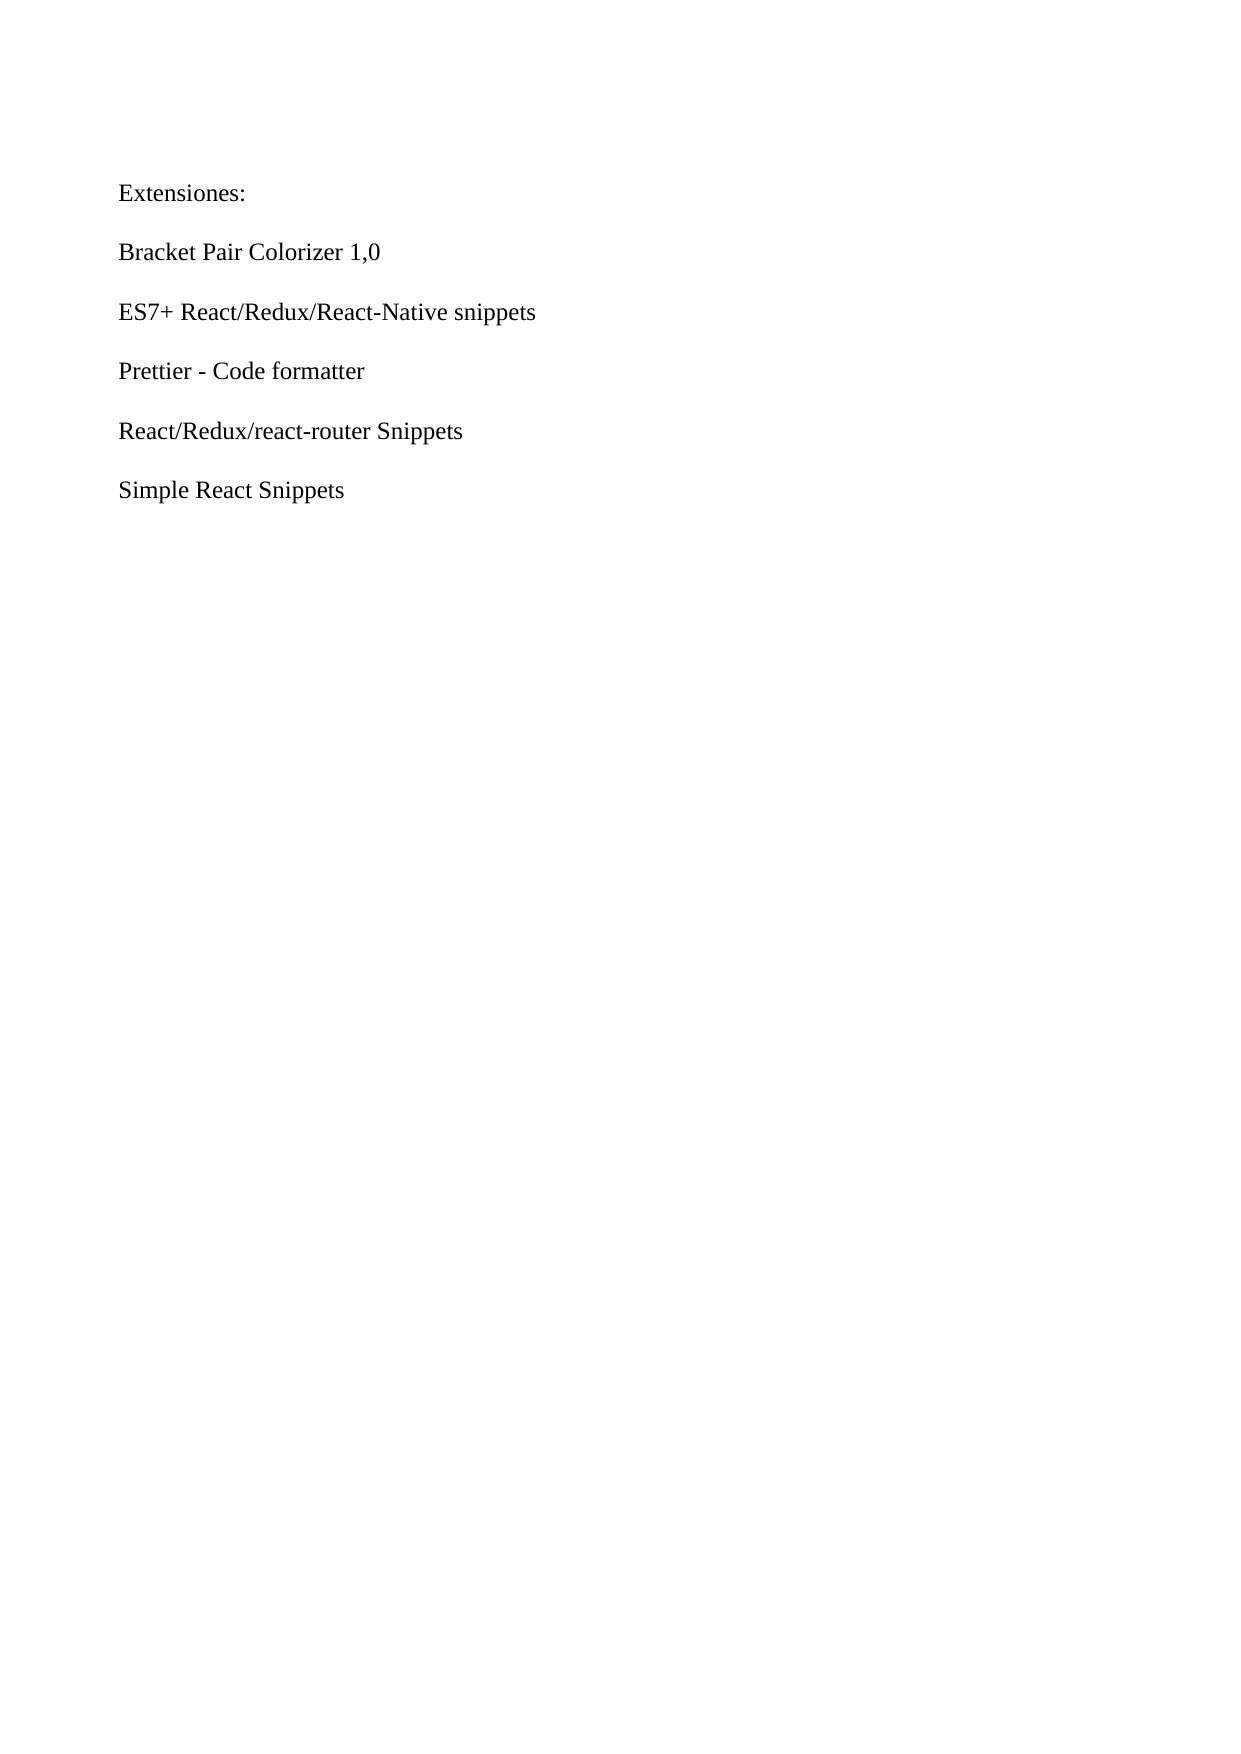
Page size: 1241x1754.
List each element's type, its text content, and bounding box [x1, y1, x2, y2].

text Bracket Pair Colorizer 1,0 [118, 237, 1122, 266]
text React/Redux/react-router Snippets [118, 416, 1122, 445]
text Extensiones: [118, 178, 1122, 206]
text ES7+ React/Redux/React-Native snippets [118, 297, 1122, 326]
text Simple React Snippets [118, 476, 1122, 504]
text Prettier - Code formatter [118, 356, 1122, 385]
